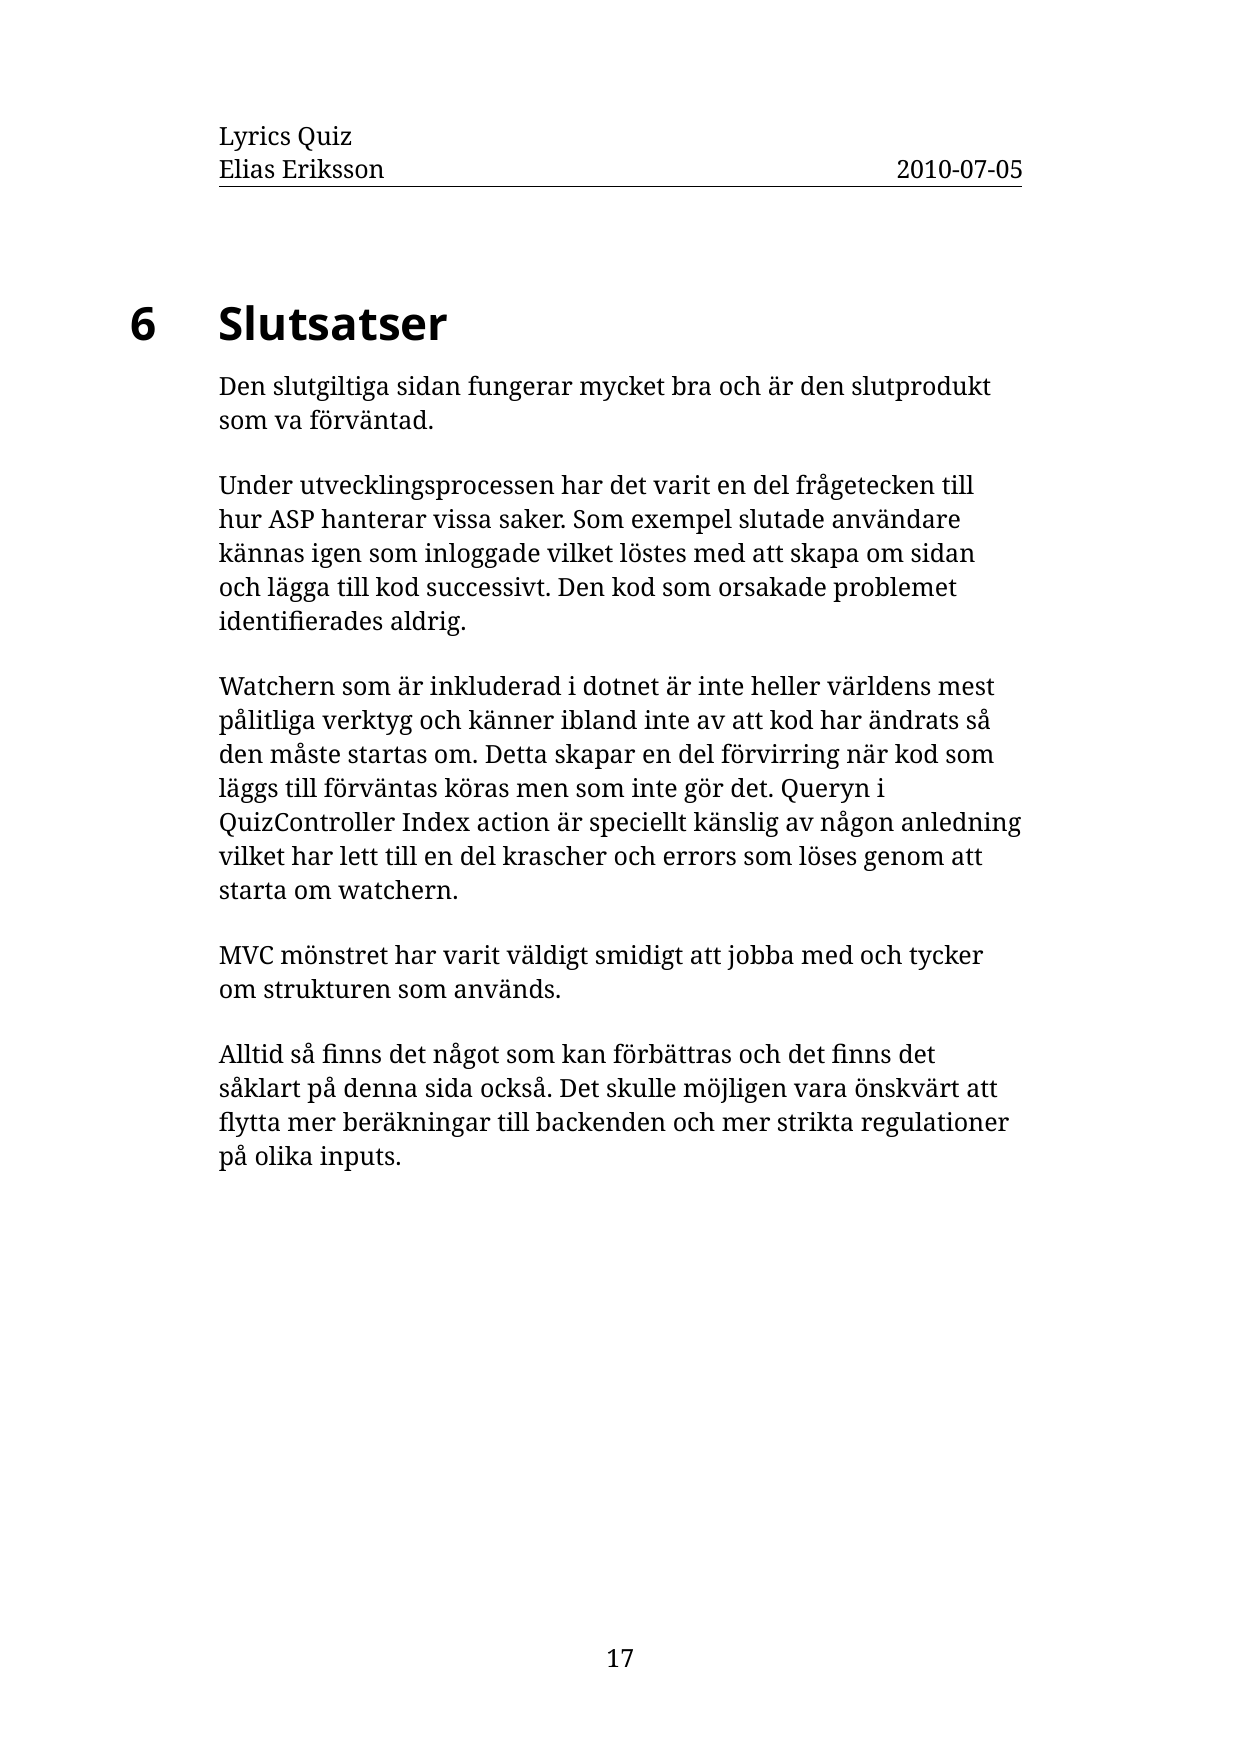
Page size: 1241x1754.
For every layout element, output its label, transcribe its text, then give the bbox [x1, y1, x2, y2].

text Under utvecklingsprocessen har det varit en del frågetecken till hur ASP hanterar vissa saker. Som exempel slutade användare kännas igen som inloggade vilket löstes med att skapa om sidan och lägga till kod successivt. Den kod som orsakade problemet identifierades aldrig. [218, 468, 1022, 638]
subtitle Slutsatser [130, 291, 1022, 353]
text Den slutgiltiga sidan fungerar mycket bra och är den slutprodukt som va förväntad. [218, 369, 1022, 437]
text Watchern som är inkluderad i dotnet är inte heller världens mest pålitliga verktyg och känner ibland inte av att kod har ändrats så den måste startas om. Detta skapar en del förvirring när kod som läggs till förväntas köras men som inte gör det. Queryn i QuizController Index action är speciellt känslig av någon anledning vilket har lett till en del krascher och errors som löses genom att starta om watchern. [218, 669, 1022, 907]
text MVC mönstret har varit väldigt smidigt att jobba med och tycker om strukturen som används. [218, 938, 1022, 1006]
text Alltid så finns det något som kan förbättras och det finns det såklart på denna sida också. Det skulle möjligen vara önskvärt att flytta mer beräkningar till backenden och mer strikta regulationer på olika inputs. [218, 1037, 1022, 1173]
